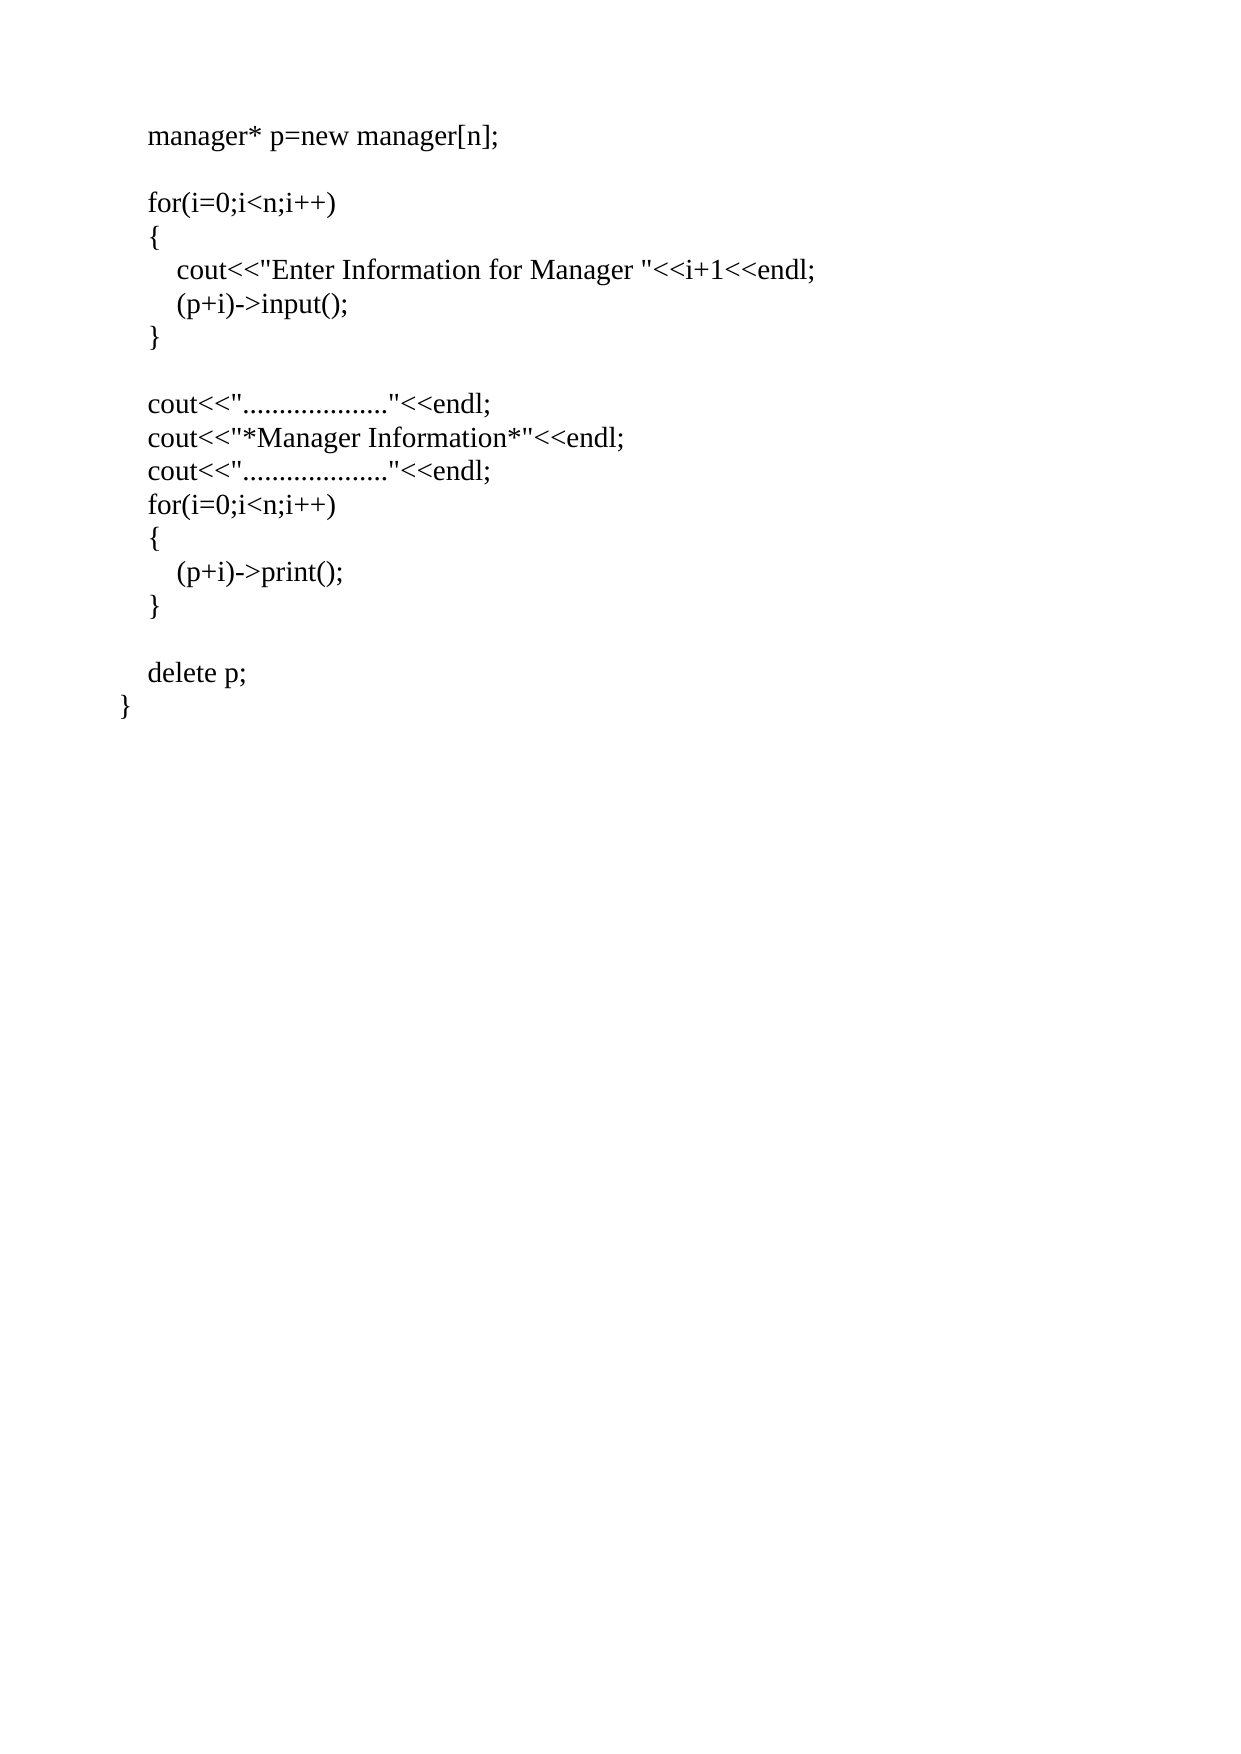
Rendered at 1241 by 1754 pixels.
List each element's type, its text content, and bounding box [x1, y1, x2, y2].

text manager* p=new manager[n]; [118, 118, 1122, 152]
text for(i=0;i<n;i++) [118, 487, 1122, 521]
text { [118, 521, 1122, 554]
text for(i=0;i<n;i++) [118, 185, 1122, 219]
text delete p; [118, 655, 1122, 688]
text cout<<"...................."<<endl; [118, 453, 1122, 487]
text } [118, 588, 1122, 621]
text } [118, 688, 1122, 722]
text cout<<"*Manager Information*"<<endl; [118, 420, 1122, 453]
text cout<<"...................."<<endl; [118, 386, 1122, 420]
text cout<<"Enter Information for Manager "<<i+1<<endl; [118, 252, 1122, 286]
text { [118, 219, 1122, 252]
text (p+i)->print(); [118, 554, 1122, 588]
text } [118, 319, 1122, 353]
text (p+i)->input(); [118, 286, 1122, 319]
